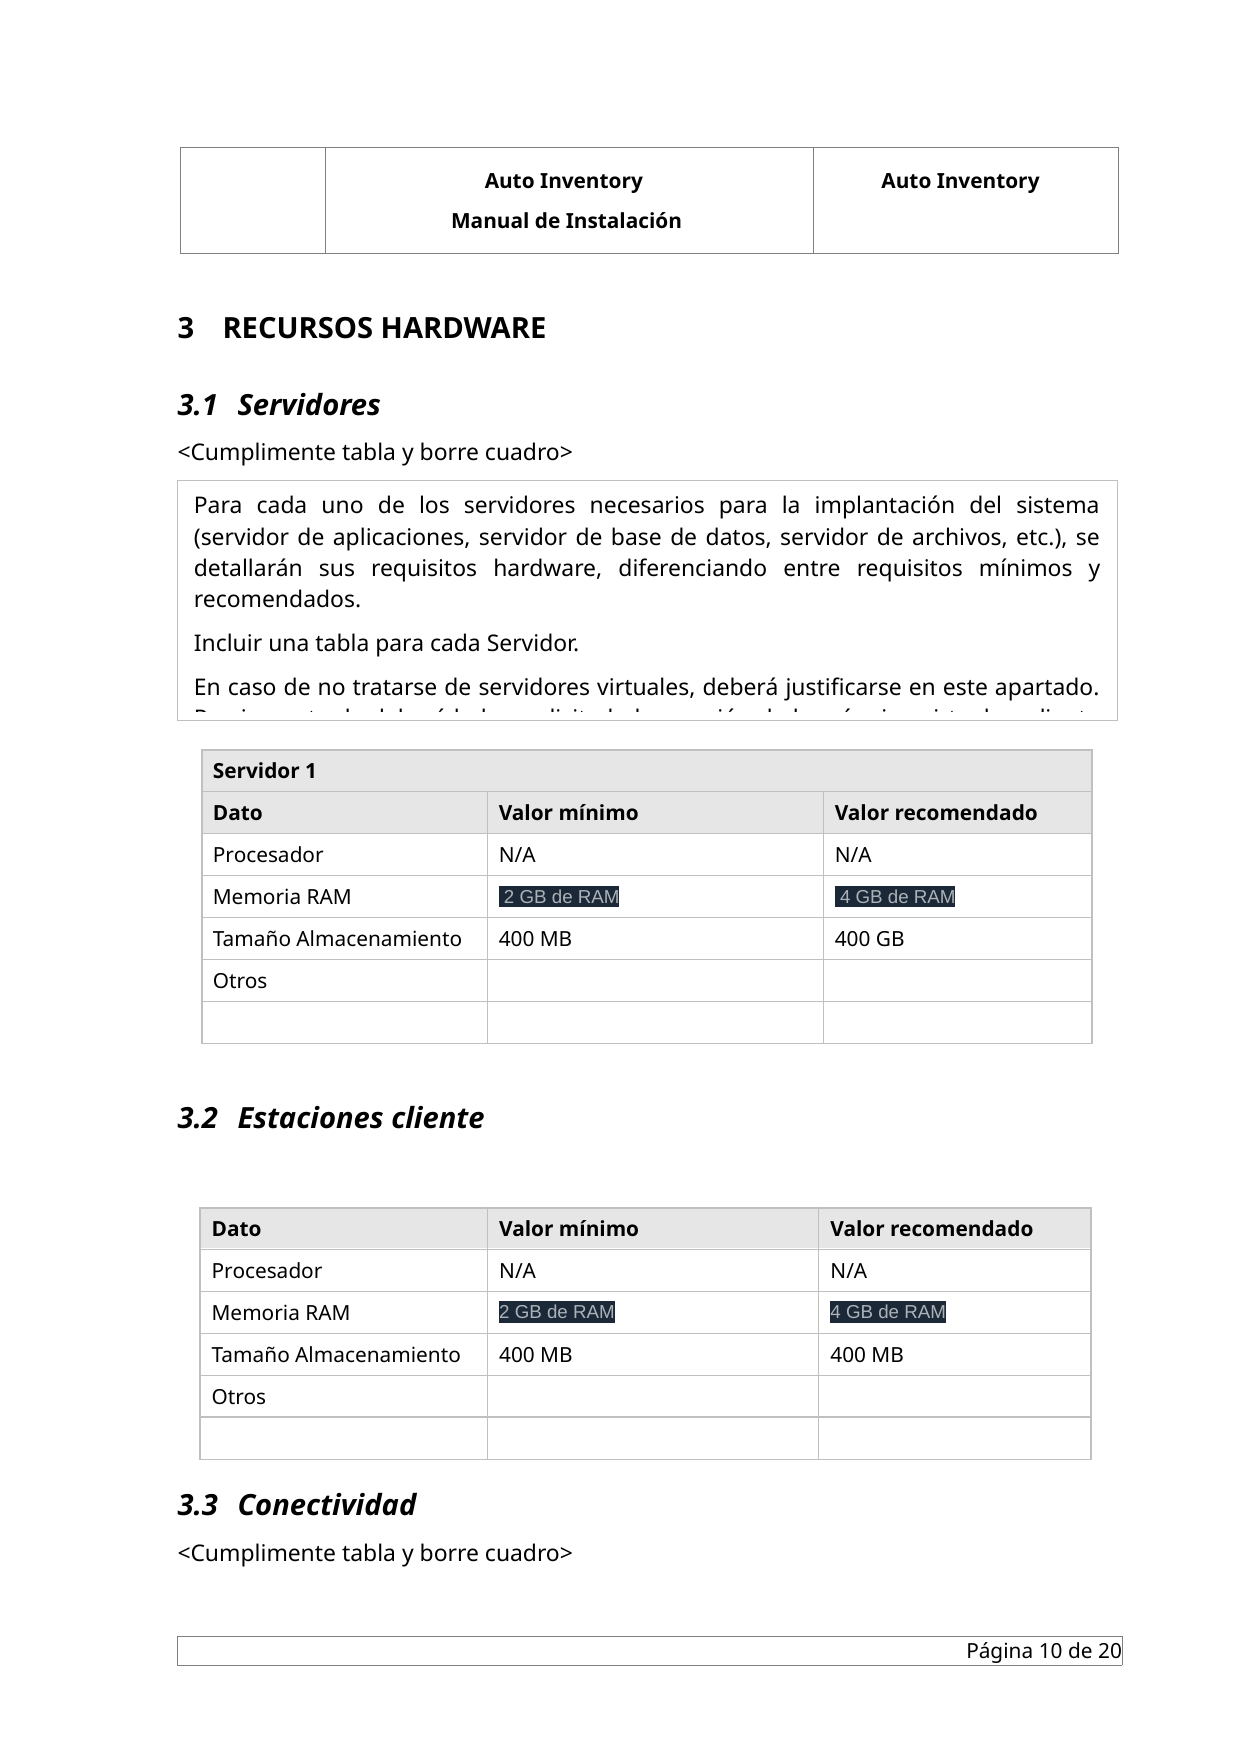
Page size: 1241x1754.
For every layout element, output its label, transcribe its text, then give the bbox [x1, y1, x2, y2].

table_cell [824, 1002, 1091, 1043]
table_header Valor mínimo [488, 1209, 818, 1248]
table_cell 2 GB de RAM [488, 1292, 818, 1332]
table_cell [819, 1376, 1090, 1416]
table_cell N/A [488, 834, 823, 875]
table_cell Tamaño Almacenamiento [203, 918, 487, 959]
table_cell Dato [203, 792, 487, 833]
table_header Valor recomendado [819, 1209, 1090, 1248]
table_cell 4 GB de RAM [824, 876, 1091, 917]
table_cell Valor mínimo [488, 792, 823, 833]
table_cell N/A [819, 1250, 1090, 1291]
text En caso de no tratarse de servidores virtuales, deberá justificarse en este apartado. Previamente de deberá haber solicitado la creación de la máquina virtual mediante la plantilla correspondiente. [194, 670, 1101, 712]
table_cell [488, 960, 823, 1001]
table_header Servidor 1 [203, 751, 1091, 791]
table_cell 400 MB [819, 1334, 1090, 1374]
table_cell [824, 960, 1091, 1001]
table_header Dato [201, 1209, 487, 1248]
table_cell Otros [201, 1376, 487, 1416]
table_cell Otros [203, 960, 487, 1001]
text Incluir una tabla para cada Servidor. [194, 627, 1101, 658]
text Para cada uno de los servidores necesarios para la implantación del sistema (servidor de aplicaciones, servidor de base de datos, servidor de archivos, etc.), se detallarán sus requisitos hardware, diferenciando entre requisitos mínimos y recomendados. [194, 489, 1101, 614]
table_cell 400 GB [824, 918, 1091, 959]
table_cell [819, 1418, 1090, 1458]
table_cell Tamaño Almacenamiento [201, 1334, 487, 1374]
table_cell [488, 1002, 823, 1043]
table_cell 400 MB [488, 1334, 818, 1374]
subtitle RECURSOS HARDWARE [177, 307, 1122, 347]
table_cell 2 GB de RAM [488, 876, 823, 917]
text <Cumplimente tabla y borre cuadro> [177, 1537, 1122, 1568]
subtitle Servidores [177, 384, 1122, 424]
table_cell [488, 1376, 818, 1416]
table_cell Memoria RAM [203, 876, 487, 917]
table_cell 4 GB de RAM [819, 1292, 1090, 1332]
table_cell Procesador [203, 834, 487, 875]
subtitle Conectividad [177, 1484, 1122, 1524]
subtitle Estaciones cliente [177, 1097, 1122, 1137]
table_cell 400 MB [488, 918, 823, 959]
table_cell [201, 1418, 487, 1458]
table_cell Valor recomendado [824, 792, 1091, 833]
table_cell N/A [488, 1250, 818, 1291]
table_cell Memoria RAM [201, 1292, 487, 1332]
table_cell Procesador [201, 1250, 487, 1291]
text <Cumplimente tabla y borre cuadro> [177, 436, 1122, 468]
table_cell [203, 1002, 487, 1043]
table_cell N/A [824, 834, 1091, 875]
table_cell [488, 1418, 818, 1458]
